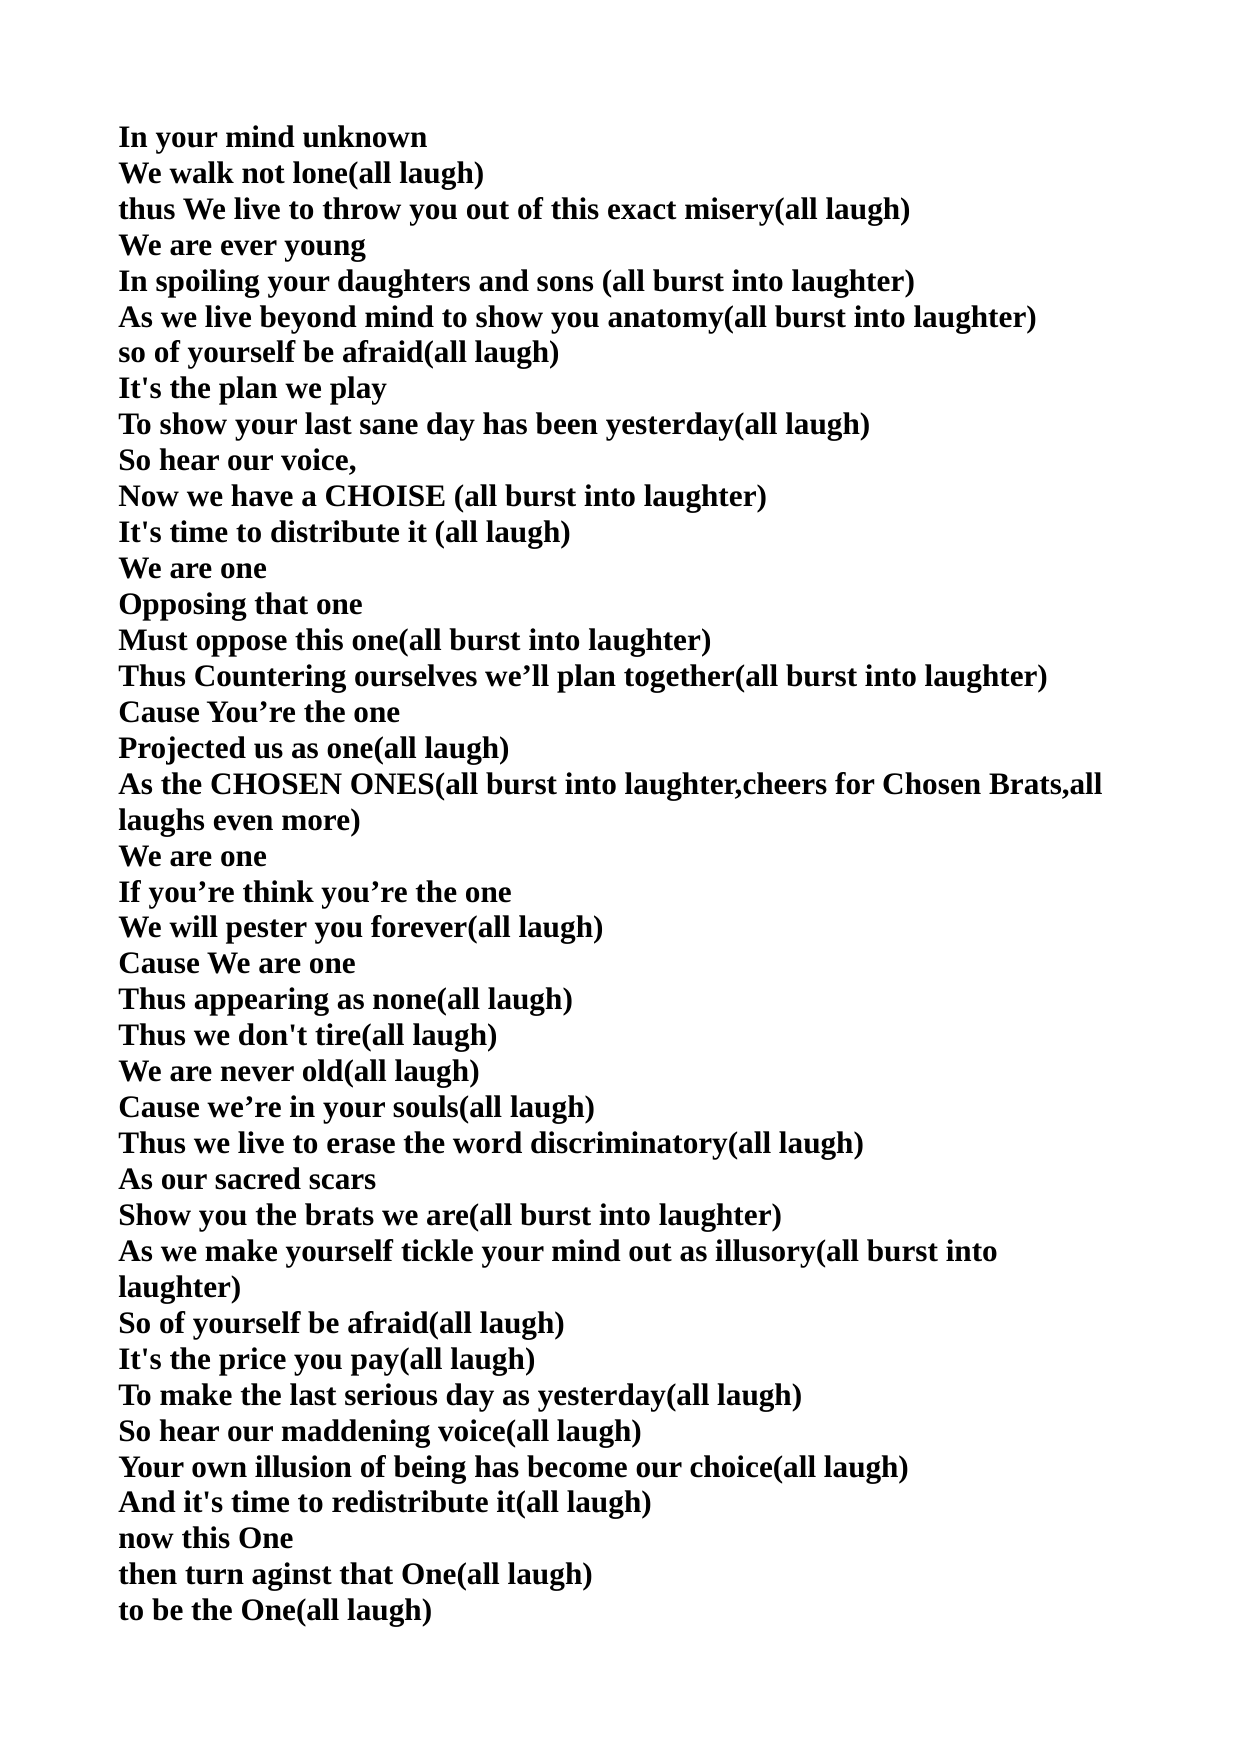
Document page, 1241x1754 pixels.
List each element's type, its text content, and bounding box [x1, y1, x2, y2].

text Thus we don't tire(all laugh) [118, 1017, 1122, 1052]
text In spoiling your daughters and sons (all burst into laughter) As we live beyond mind to show you anatomy(all burst into laughter) [118, 262, 1122, 334]
text So of yourself be afraid(all laugh) It's the price you pay(all laugh) To make the last serious day as yesterday(all laugh) So hear our maddening voice(all laugh) Your own illusion of being has become our choice(all laugh) And it's time to redistribute it(all laugh) [118, 1304, 1122, 1520]
text In your mind unknown [118, 118, 1122, 154]
text We are never old(all laugh) Cause we’re in your souls(all laugh) Thus we live to erase the word discriminatory(all laugh) As our sacred scars Show you the brats we are(all burst into laughter) As we make yourself tickle your mind out as illusory(all burst into laughter) [118, 1052, 1122, 1304]
text Thus appearing as none(all laugh) [118, 981, 1122, 1017]
text We are one Opposing that one Must oppose this one(all burst into laughter) Thus Countering ourselves we’ll plan together(all burst into laughter) Cause You’re the one Projected us as one(all laugh) As the CHOSEN ONES(all burst into laughter,cheers for Chosen Brats,all laughs even more) We are one If you’re think you’re the one We will pester you forever(all laugh) Cause We are one [118, 549, 1122, 981]
text now this One then turn aginst that One(all laugh) to be the One(all laugh) [118, 1520, 1122, 1627]
text We walk not lone(all laugh) thus We live to throw you out of this exact misery(all laugh) We are ever young [118, 154, 1122, 262]
text so of yourself be afraid(all laugh) It's the plan we play To show your last sane day has been yesterday(all laugh) So hear our voice, Now we have a CHOISE (all burst into laughter) It's time to distribute it (all laugh) [118, 334, 1122, 549]
